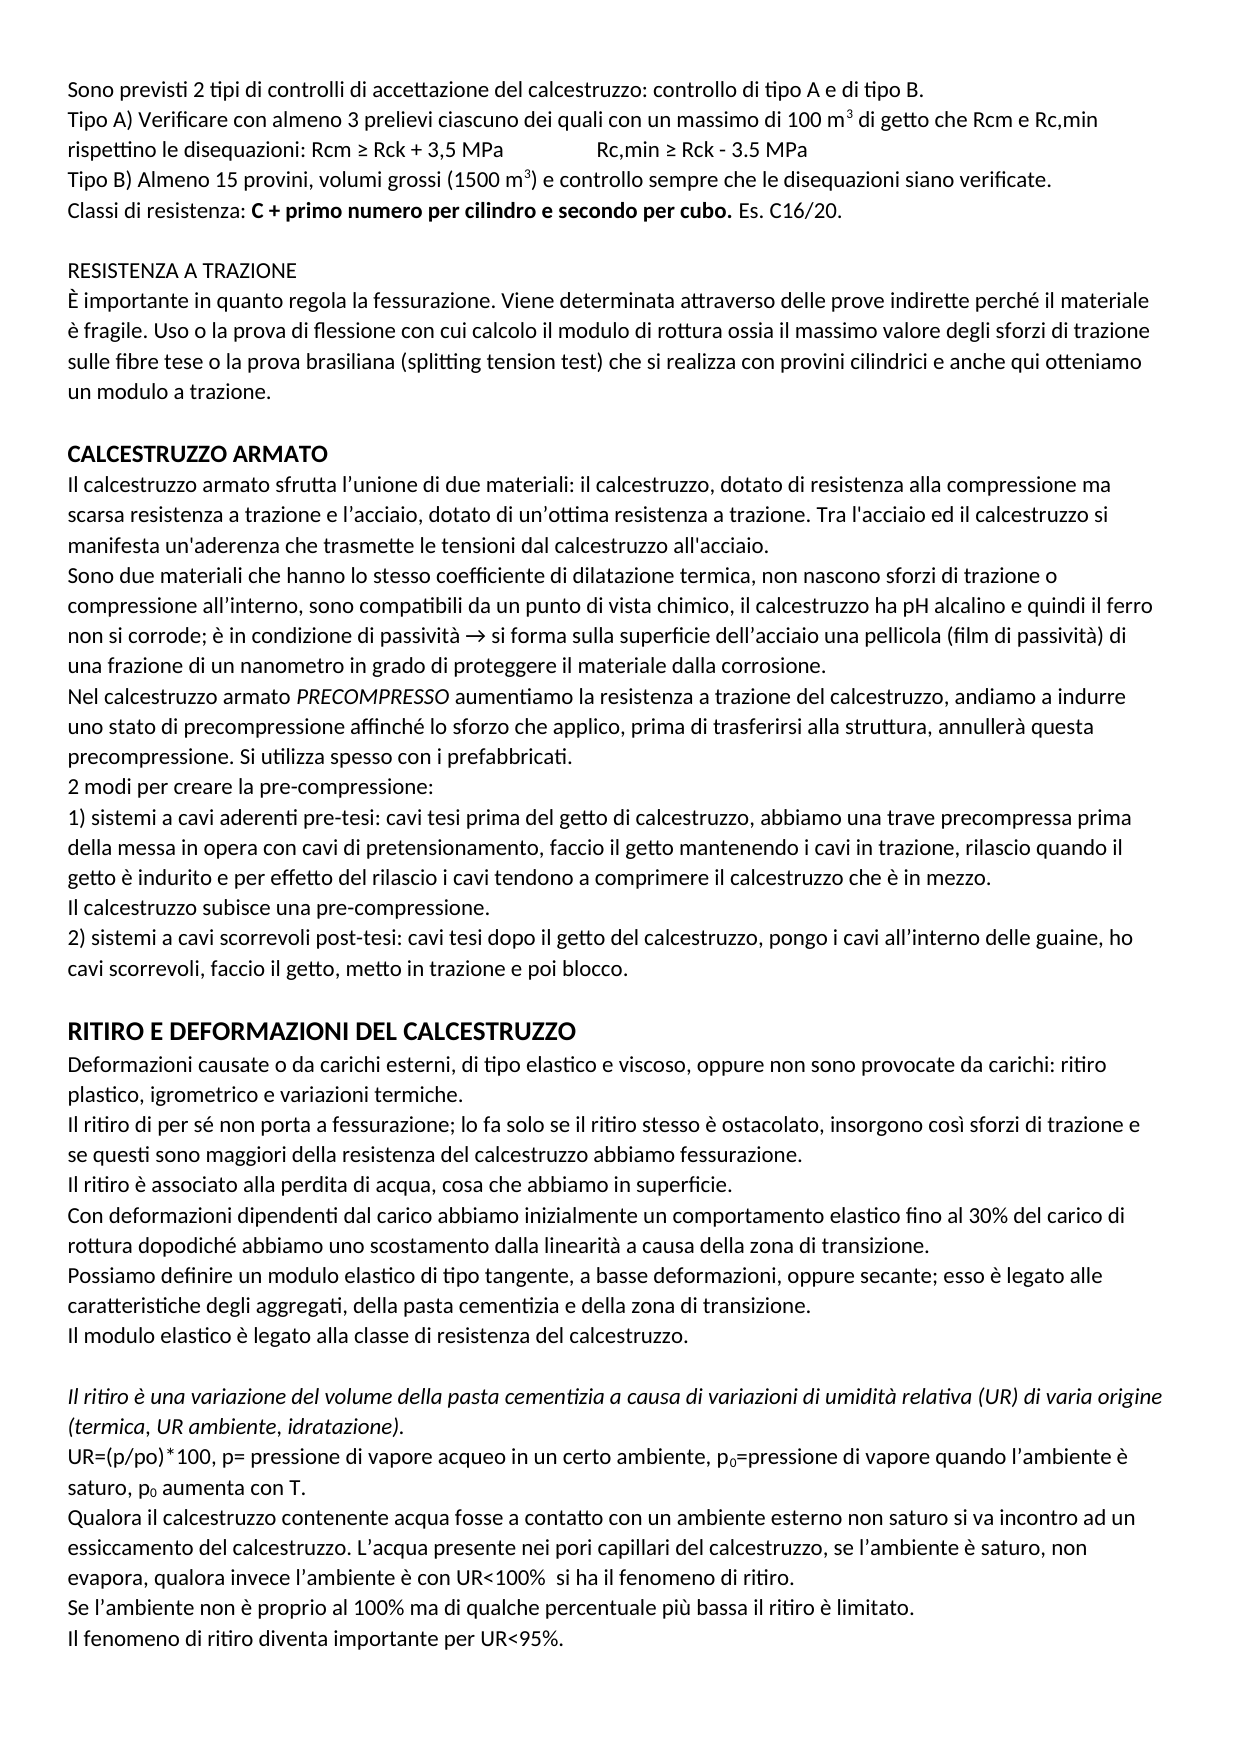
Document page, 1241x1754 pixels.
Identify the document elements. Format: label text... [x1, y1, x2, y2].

text Sono previsti 2 tipi di controlli di accettazione del calcestruzzo: controllo di tipo A e di tipo B. Tipo A) Verificare con almeno 3 prelievi ciascuno dei quali con un massimo di 100 m3 di getto che Rcm e Rc,min rispettino le disequazioni: Rcm ≥ Rck + 3,5 MPa Rc,min ≥ Rck - 3.5 MPa Tipo B) Almeno 15 provini, volumi grossi (1500 m3) e controllo sempre che le disequazioni siano verificate. Classi di resistenza: C + primo numero per cilindro e secondo per cubo. Es. C16/20. RESISTENZA A TRAZIONE È importante in quanto regola la fessurazione. Viene determinata attraverso delle prove indirette perché il materiale è fragile. Uso o la prova di flessione con cui calcolo il modulo di rottura ossia il massimo valore degli sforzi di trazione sulle fibre tese o la prova brasiliana (splitting tension test) che si realizza con provini cilindrici e anche qui otteniamo un modulo a trazione. CALCESTRUZZO ARMATO Il calcestruzzo armato sfrutta l’unione di due materiali: il calcestruzzo, dotato di resistenza alla compressione ma scarsa resistenza a trazione e l’acciaio, dotato di un’ottima resistenza a trazione. Tra l'acciaio ed il calcestruzzo si manifesta un'aderenza che trasmette le tensioni dal calcestruzzo all'acciaio. Sono due materiali che hanno lo stesso coefficiente di dilatazione termica, non nascono sforzi di trazione o compressione all’interno, sono compatibili da un punto di vista chimico, il calcestruzzo ha pH alcalino e quindi il ferro non si corrode; è in condizione di passività → si forma sulla superficie dell’acciaio una pellicola (film di passività) di una frazione di un nanometro in grado di proteggere il materiale dalla corrosione. Nel calcestruzzo armato PRECOMPRESSO aumentiamo la resistenza a trazione del calcestruzzo, andiamo a indurre uno stato di precompressione affinché lo sforzo che applico, prima di trasferirsi alla struttura, annullerà questa precompressione. Si utilizza spesso con i prefabbricati. 2 modi per creare la pre-compressione: 1) sistemi a cavi aderenti pre-tesi: cavi tesi prima del getto di calcestruzzo, abbiamo una trave precompressa prima della messa in opera con cavi di pretensionamento, faccio il getto mantenendo i cavi in trazione, rilascio quando il getto è indurito e per effetto del rilascio i cavi tendono a comprimere il calcestruzzo che è in mezzo. Il calcestruzzo subisce una pre-compressione. 2) sistemi a cavi scorrevoli post-tesi: cavi tesi dopo il getto del calcestruzzo, pongo i cavi all’interno delle guaine, ho cavi scorrevoli, faccio il getto, metto in trazione e poi blocco. RITIRO E DEFORMAZIONI DEL CALCESTRUZZO Deformazioni causate o da carichi esterni, di tipo elastico e viscoso, oppure non sono provocate da carichi: ritiro plastico, igrometrico e variazioni termiche. Il ritiro di per sé non porta a fessurazione; lo fa solo se il ritiro stesso è ostacolato, insorgono così sforzi di trazione e se questi sono maggiori della resistenza del calcestruzzo abbiamo fessurazione. Il ritiro è associato alla perdita di acqua, cosa che abbiamo in superficie. Con deformazioni dipendenti dal carico abbiamo inizialmente un comportamento elastico fino al 30% del carico di rottura dopodiché abbiamo uno scostamento dalla linearità a causa della zona di transizione. Possiamo definire un modulo elastico di tipo tangente, a basse deformazioni, oppure secante; esso è legato alle caratteristiche degli aggregati, della pasta cementizia e della zona di transizione. Il modulo elastico è legato alla classe di resistenza del calcestruzzo. Il ritiro è una variazione del volume della pasta cementizia a causa di variazioni di umidità relativa (UR) di varia origine (termica, UR ambiente, idratazione). UR=(p/po)*100, p= pressione di vapore acqueo in un certo ambiente, p0=pressione di vapore quando l’ambiente è saturo, p0 aumenta con T. Qualora il calcestruzzo contenente acqua fosse a contatto con un ambiente esterno non saturo si va incontro ad un essiccamento del calcestruzzo. L’acqua presente nei pori capillari del calcestruzzo, se l’ambiente è saturo, non evapora, qualora invece l’ambiente è con UR<100% si ha il fenomeno di ritiro. Se l’ambiente non è proprio al 100% ma di qualche percentuale più bassa il ritiro è limitato. Il fenomeno di ritiro diventa importante per UR<95%. [67, 75, 1165, 1652]
